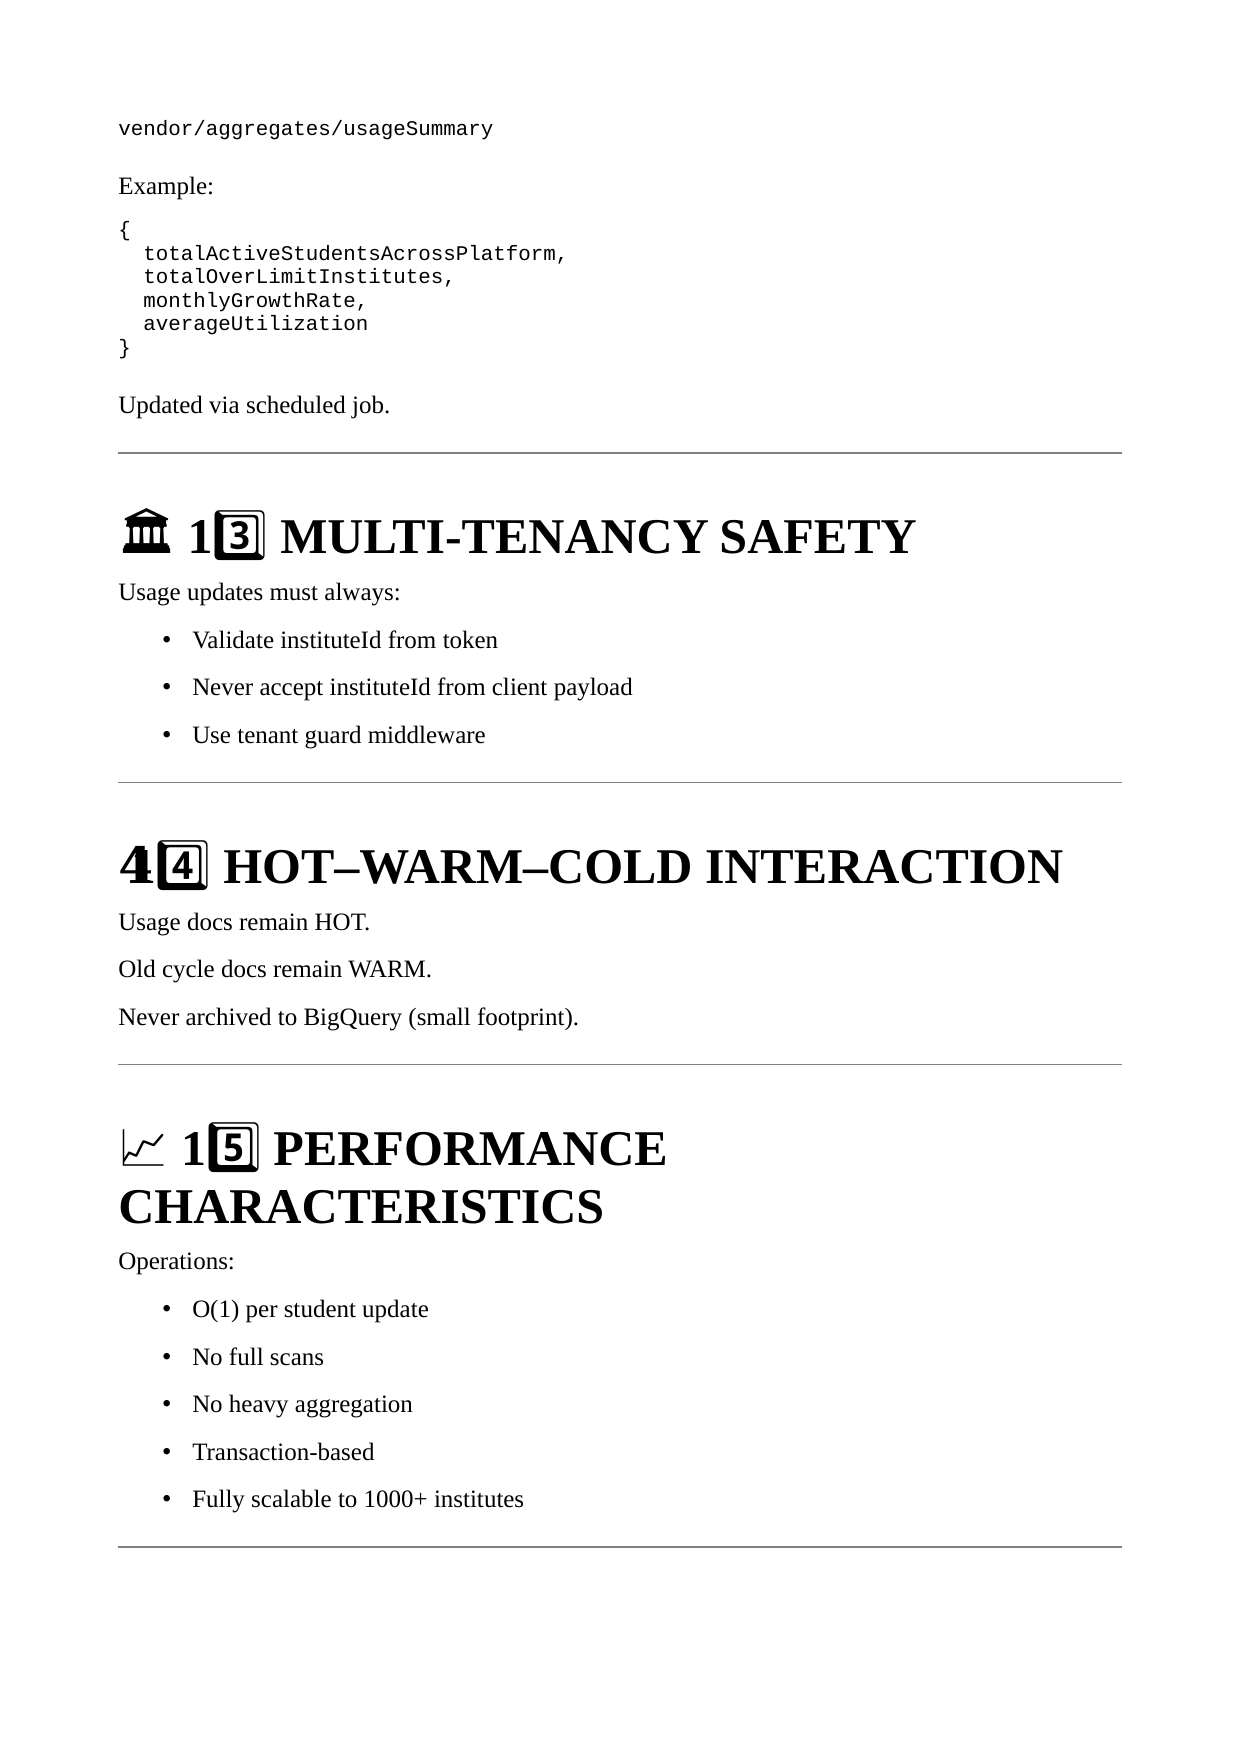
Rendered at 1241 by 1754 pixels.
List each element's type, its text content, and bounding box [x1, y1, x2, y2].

list No full scans [162, 1342, 1122, 1370]
text Example: [118, 171, 1122, 200]
text { [118, 219, 1122, 242]
text Usage docs remain HOT. [118, 907, 1122, 936]
list Validate instituteId from token [162, 625, 1122, 653]
list Use tenant guard middleware [162, 720, 1122, 749]
text totalActiveStudentsAcrossPlatform, [118, 242, 1122, 266]
list Fully scalable to 1000+ institutes [162, 1484, 1122, 1513]
text totalOverLimitInstitutes, [118, 266, 1122, 290]
text averageUtilization [118, 313, 1122, 337]
text Updated via scheduled job. [118, 390, 1122, 419]
text Old cycle docs remain WARM. [118, 954, 1122, 983]
subtitle 📈 15️⃣ PERFORMANCE CHARACTERISTICS [118, 1119, 1122, 1234]
text Never archived to BigQuery (small footprint). [118, 1002, 1122, 1031]
subtitle 🔁 14️⃣ HOT–WARM–COLD INTERACTION [118, 837, 1122, 894]
text Usage updates must always: [118, 577, 1122, 606]
list Transaction-based [162, 1437, 1122, 1466]
list O(1) per student update [162, 1294, 1122, 1323]
text Operations: [118, 1246, 1122, 1275]
subtitle 🏛 13️⃣ MULTI-TENANCY SAFETY [118, 507, 1122, 564]
list Never accept instituteId from client payload [162, 672, 1122, 701]
list No heavy aggregation [162, 1389, 1122, 1418]
text vendor/aggregates/usageSummary [118, 118, 1122, 142]
text } [118, 337, 1122, 361]
text monthlyGrowthRate, [118, 290, 1122, 313]
